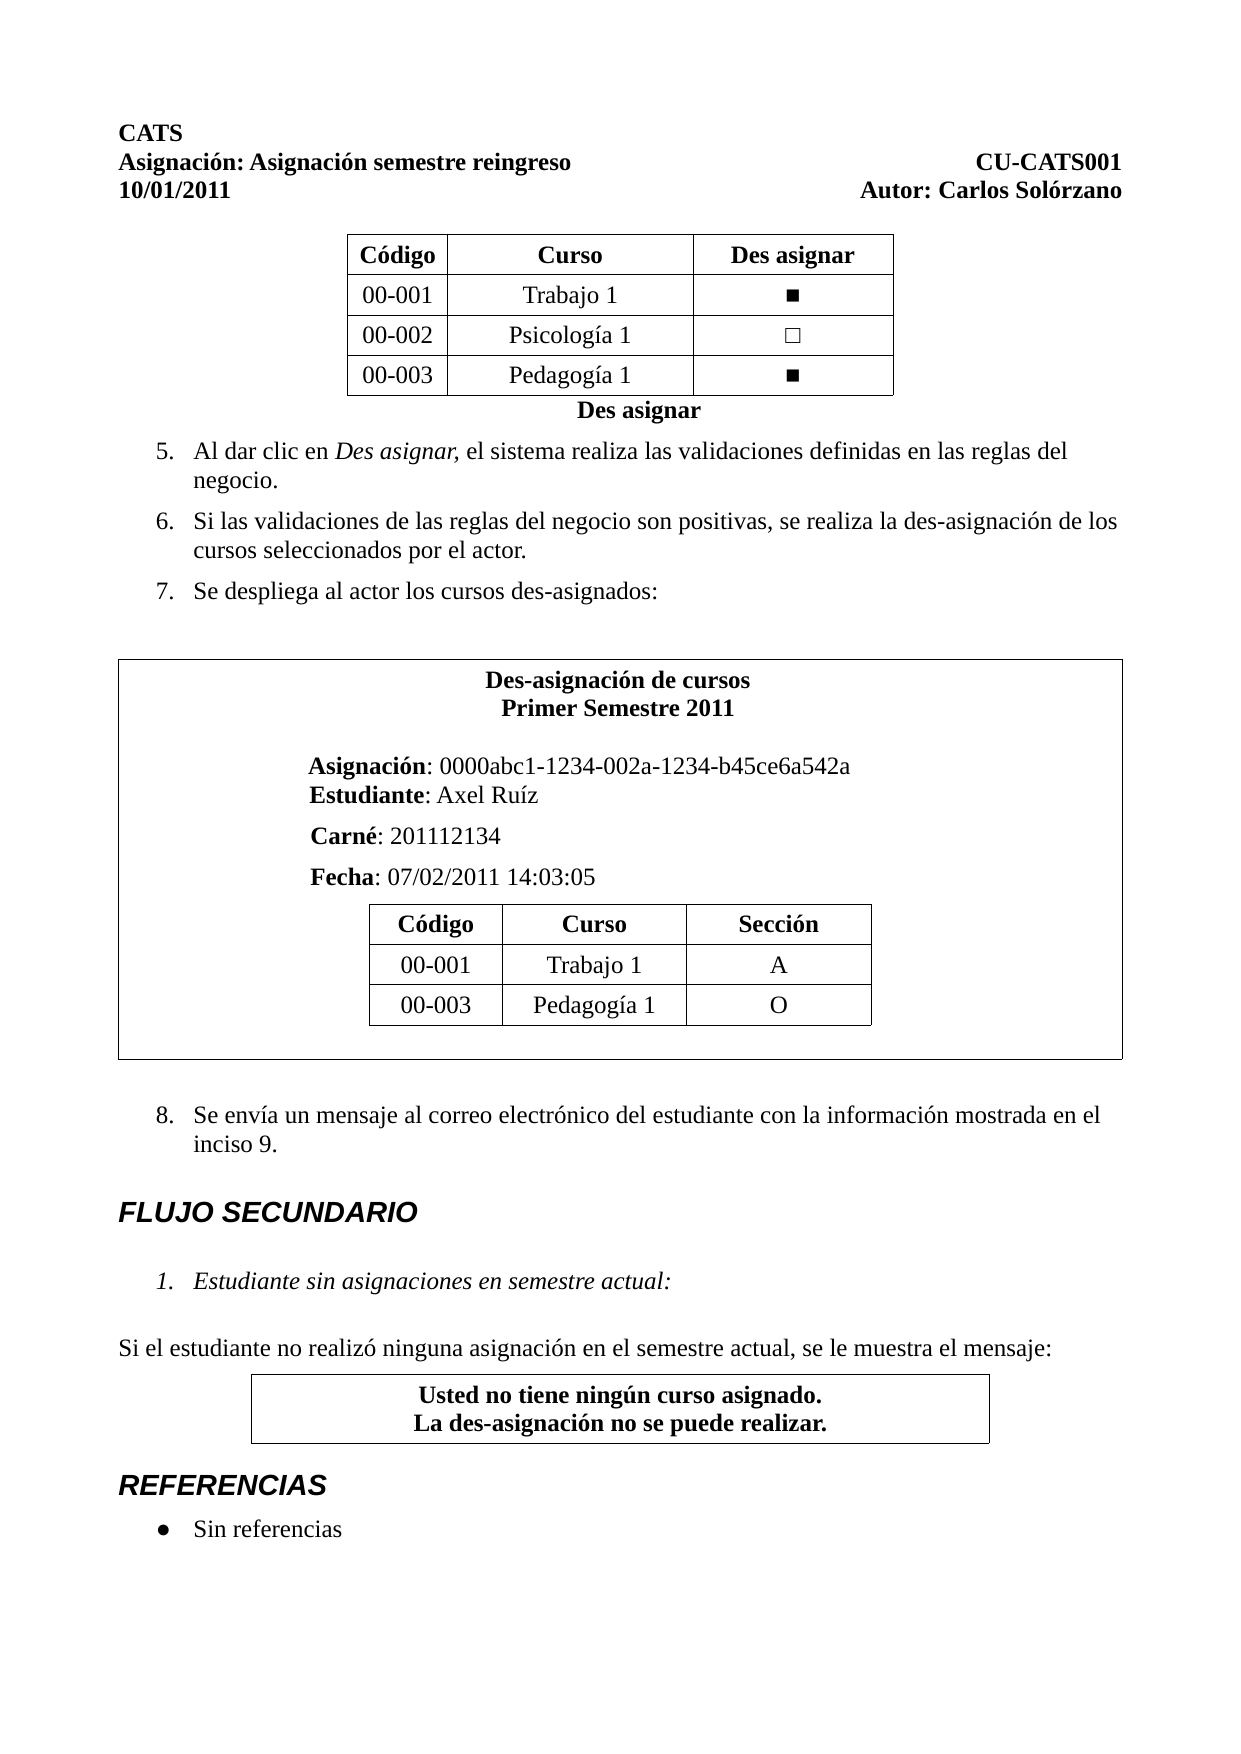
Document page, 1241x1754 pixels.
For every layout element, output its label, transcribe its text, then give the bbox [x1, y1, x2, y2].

table_cell A [687, 945, 871, 984]
table_header Sección [687, 905, 871, 944]
list Estudiante sin asignaciones en semestre actual: [156, 1266, 1122, 1295]
list Se despliega al actor los cursos des-asignados: [156, 576, 1122, 605]
table_header Des-asignación de cursos Primer Semestre 2011 Asignación: 0000abc1-1234-002a-1234-b45ce6a542a Estudiante: Axel Ruíz Carné: 201112134 Fecha: 07/02/2011 14:03:05 [119, 660, 1122, 1059]
table_cell Trabajo 1 [448, 275, 693, 314]
table_header Curso [448, 235, 693, 274]
table_cell 00-002 [348, 316, 447, 355]
text Si el estudiante no realizó ninguna asignación en el semestre actual, se le muestra el mensaje: [118, 1333, 1122, 1361]
table_cell ■ [694, 356, 893, 395]
subtitle FLUJO SECUNDARIO [118, 1195, 1122, 1229]
table_cell O [687, 985, 871, 1024]
table_header Curso [503, 905, 686, 944]
list Al dar clic en Des asignar, el sistema realiza las validaciones definidas en las reglas del negocio. [156, 436, 1122, 494]
table_cell 00-001 [370, 945, 502, 984]
table_cell □ [694, 316, 893, 355]
table_header Código [370, 905, 502, 944]
subtitle REFERENCIAS [118, 1468, 1122, 1502]
table_header Des asignar [694, 235, 893, 274]
table_cell Pedagogía 1 [448, 356, 693, 395]
list Se envía un mensaje al correo electrónico del estudiante con la información mostrada en el inciso 9. [156, 1100, 1122, 1158]
list Si las validaciones de las reglas del negocio son positivas, se realiza la des-asignación de los cursos seleccionados por el actor. [156, 506, 1122, 564]
table_cell 00-003 [370, 985, 502, 1024]
table_header Código [348, 235, 447, 274]
text Des asignar [156, 395, 1122, 424]
table_header Usted no tiene ningún curso asignado. La des-asignación no se puede realizar. [252, 1375, 989, 1443]
table_cell 00-003 [348, 356, 447, 395]
table_cell Pedagogía 1 [503, 985, 686, 1024]
table_cell ■ [694, 275, 893, 314]
table_cell Trabajo 1 [503, 945, 686, 984]
text ● Sin referencias [156, 1514, 1122, 1543]
table_cell 00-001 [348, 275, 447, 314]
table_cell Psicología 1 [448, 316, 693, 355]
